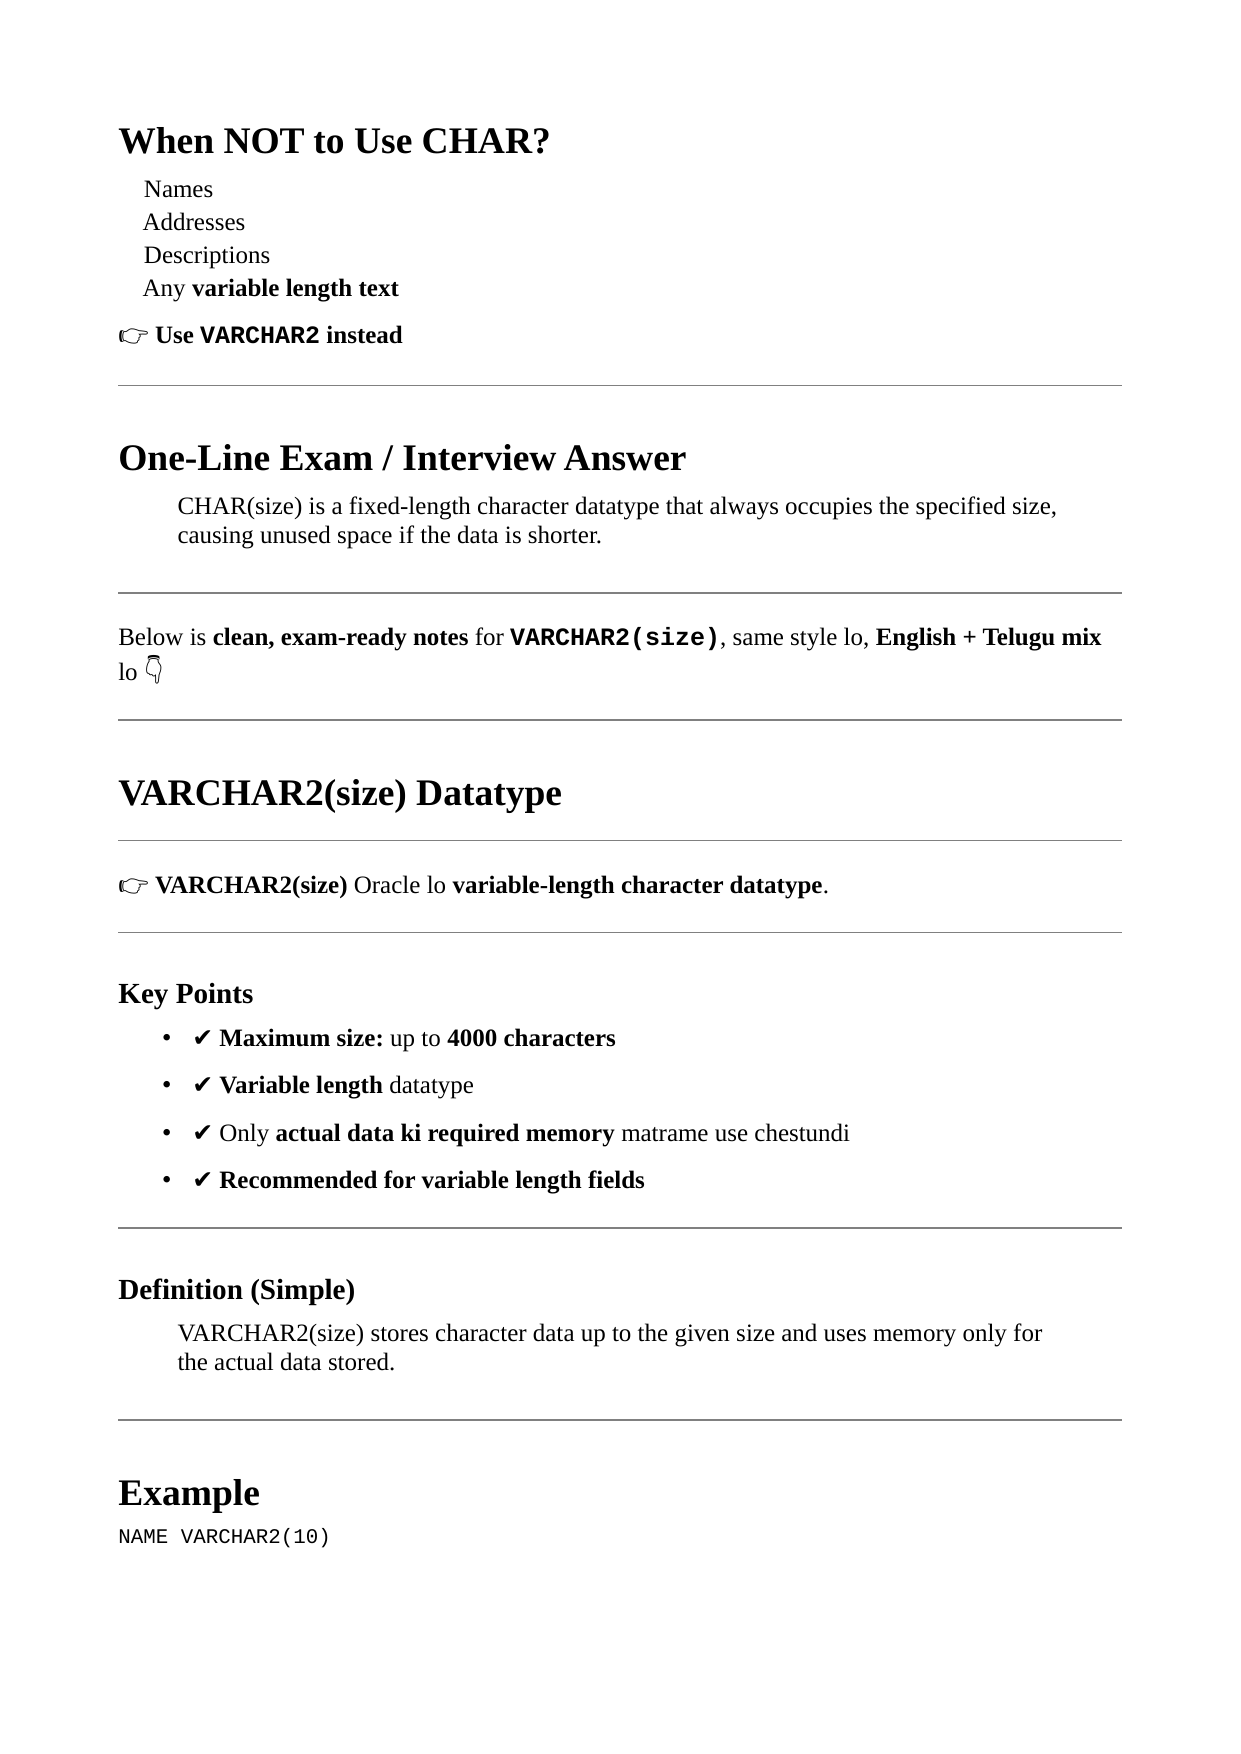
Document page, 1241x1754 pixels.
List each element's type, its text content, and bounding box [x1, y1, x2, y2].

subtitle Definition (Simple) [118, 1272, 1122, 1305]
subtitle Example [118, 1470, 1122, 1513]
text NAME VARCHAR2(10) [118, 1526, 1122, 1549]
text 👉 Use VARCHAR2 instead [118, 320, 1122, 351]
subtitle VARCHAR2(size) Datatype [118, 770, 1122, 813]
list ✔️ Variable length datatype [162, 1070, 1122, 1099]
subtitle One-Line Exam / Interview Answer [118, 436, 1122, 479]
text ❌ Names ❌ Addresses ❌ Descriptions ❌ Any variable length text [118, 174, 1122, 302]
text 👉 VARCHAR2(size) Oracle lo variable-length character datatype. [118, 870, 1122, 899]
text VARCHAR2(size) stores character data up to the given size and uses memory only for the actual data stored. [177, 1318, 1063, 1375]
text CHAR(size) is a fixed-length character datatype that always occupies the specified size, causing unused space if the data is shorter. [177, 491, 1063, 549]
text Below is clean, exam-ready notes for VARCHAR2(size), same style lo, English + Telugu mix lo 👇 [118, 622, 1122, 686]
list ✔️ Maximum size: up to 4000 characters [162, 1023, 1122, 1051]
subtitle When NOT to Use CHAR? [118, 118, 1122, 161]
list ✔️ Only actual data ki required memory matrame use chestundi [162, 1118, 1122, 1147]
list ✔️ Recommended for variable length fields [162, 1165, 1122, 1194]
subtitle Key Points [118, 977, 1122, 1010]
